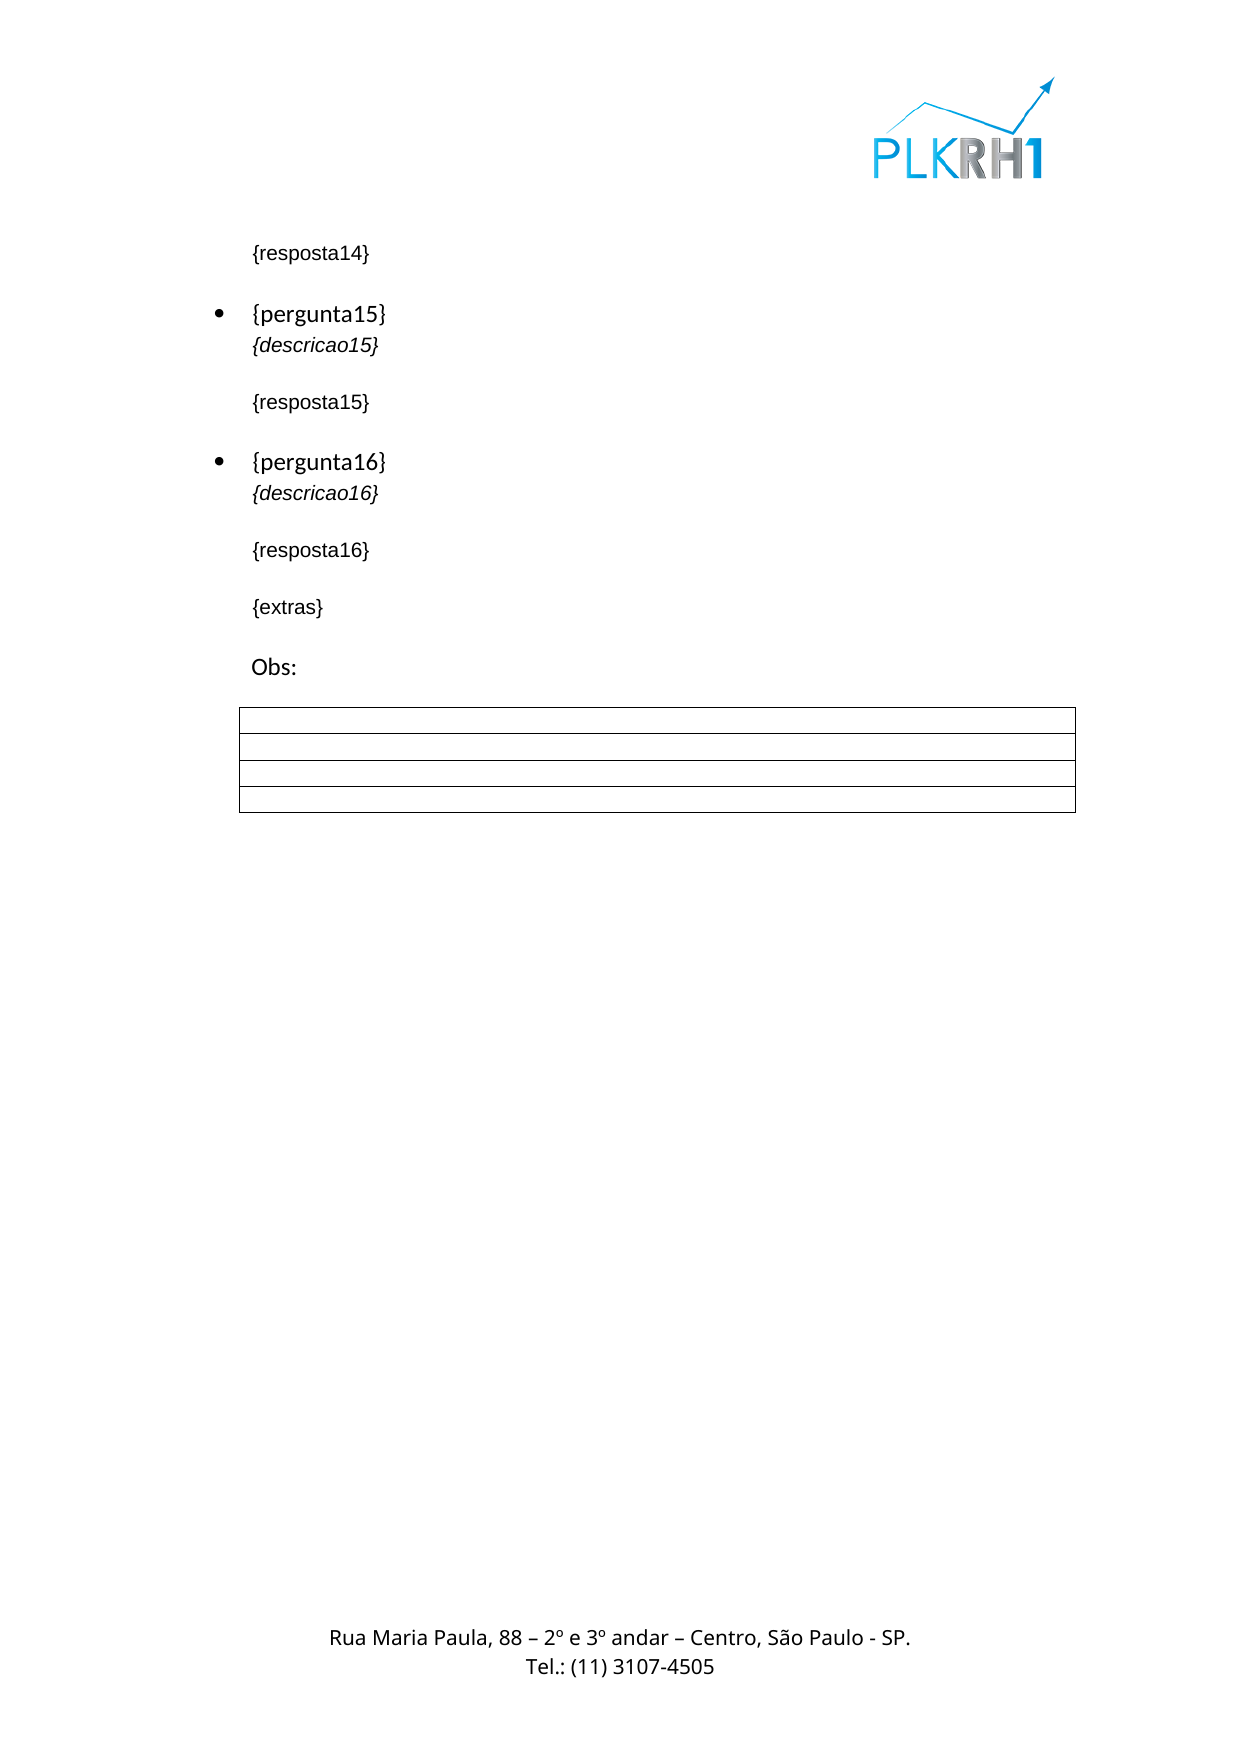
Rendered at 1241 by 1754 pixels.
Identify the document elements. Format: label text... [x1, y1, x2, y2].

list {descricao15} [252, 333, 1063, 357]
list {descricao16} [252, 481, 1063, 505]
list {extras} [252, 594, 1063, 618]
list {pergunta16} [215, 446, 1063, 477]
picture [866, 73, 1063, 184]
table_cell [240, 787, 1075, 812]
table_cell [240, 734, 1075, 759]
list {resposta14} [252, 241, 1063, 265]
text Obs: [177, 651, 1063, 682]
list {pergunta15} [215, 298, 1063, 328]
list {resposta15} [252, 389, 1063, 413]
table_header [240, 708, 1075, 733]
table_cell [240, 761, 1075, 786]
list {resposta16} [252, 538, 1063, 562]
